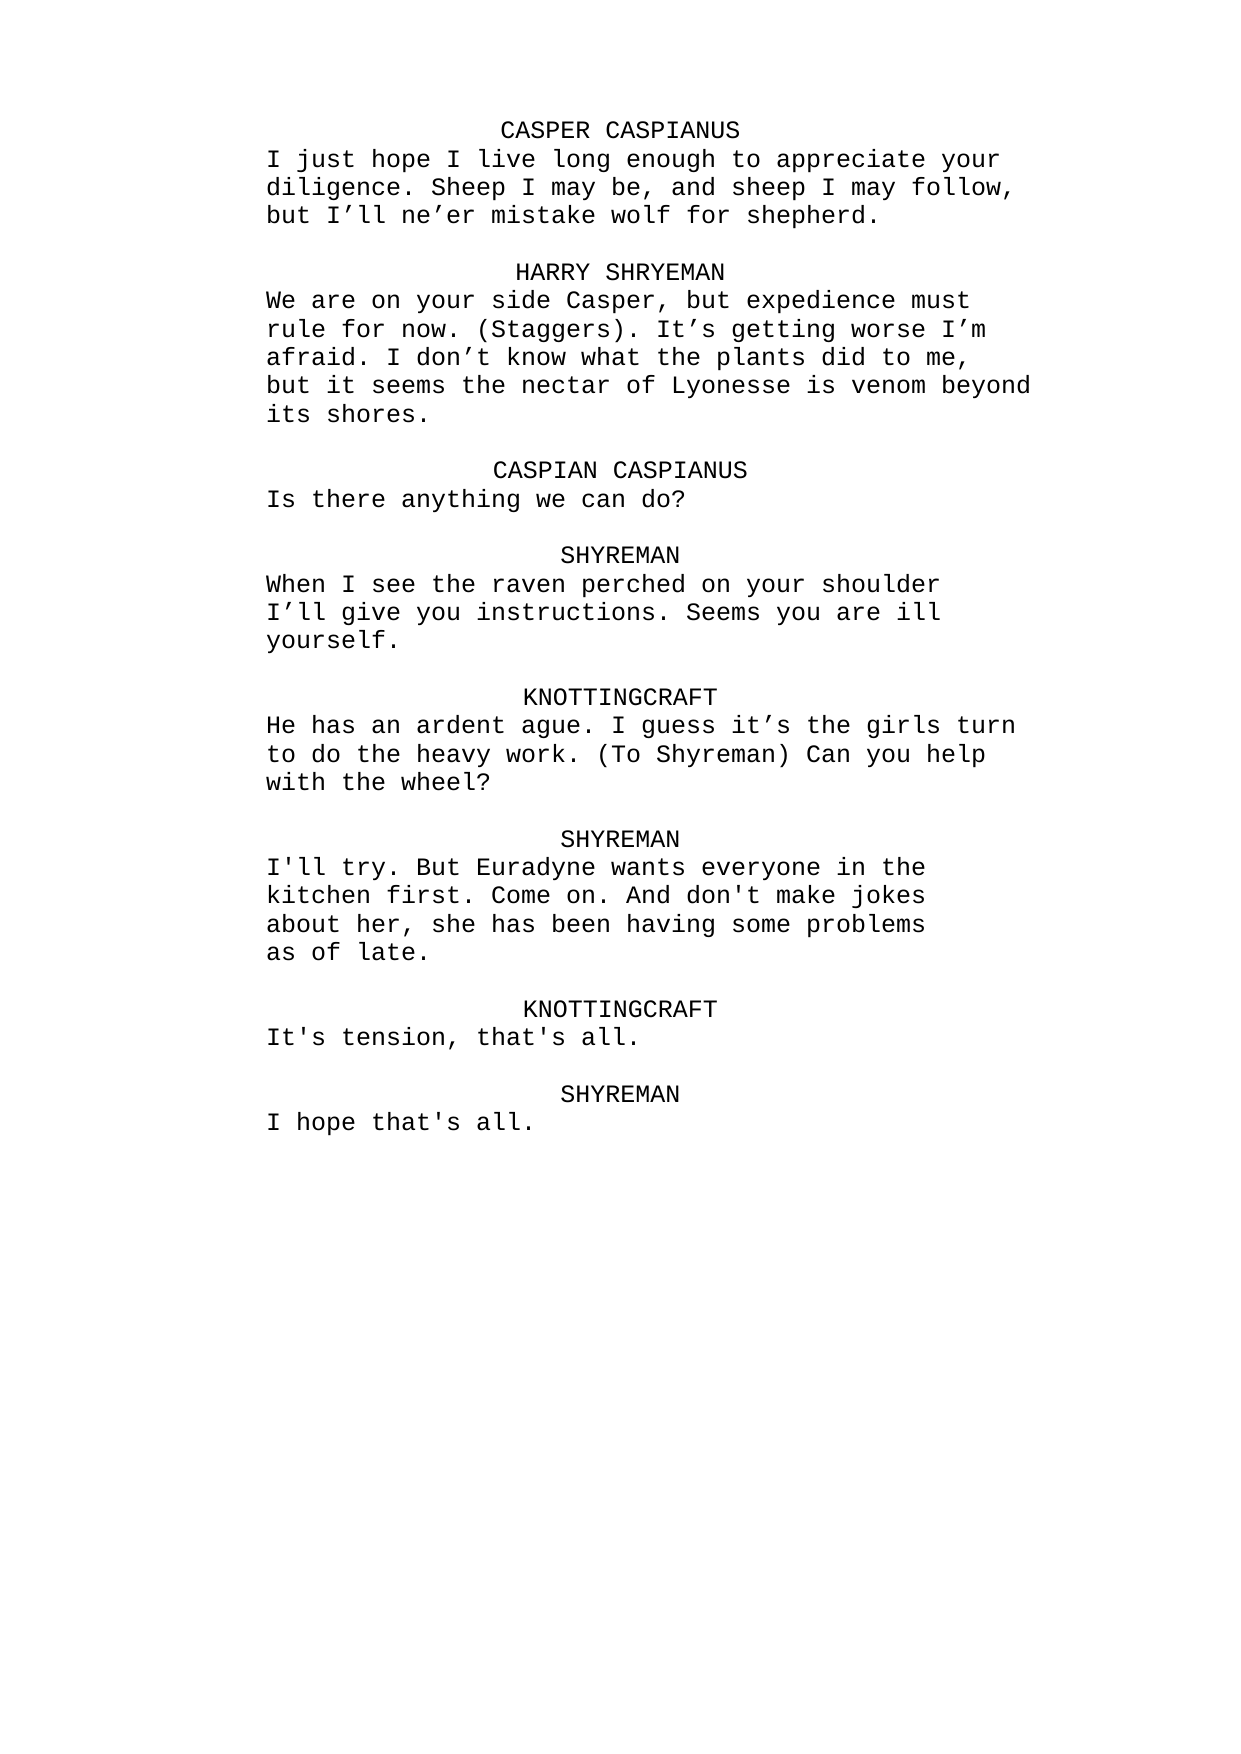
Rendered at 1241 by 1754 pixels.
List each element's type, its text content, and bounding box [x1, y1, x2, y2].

text CASPER CASPIANUS [118, 118, 1122, 146]
text KNOTTINGCRAFT [118, 685, 1122, 713]
text When I see the raven perched on your shoulder [118, 571, 1122, 600]
text SHYREMAN [118, 826, 1122, 855]
text afraid. I don’t know what the plants did to me, [118, 345, 1122, 373]
text rule for now. (Staggers). It’s getting worse I’m [118, 316, 1122, 345]
text It's tension, that's all. [118, 1025, 1122, 1053]
text SHYREMAN [118, 543, 1122, 571]
text KNOTTINGCRAFT [118, 996, 1122, 1025]
text SHYREMAN [118, 1081, 1122, 1110]
text kitchen first. Come on. And don't make jokes [118, 883, 1122, 911]
text I’ll give you instructions. Seems you are ill [118, 600, 1122, 628]
text to do the heavy work. (To Shyreman) Can you help [118, 741, 1122, 770]
text yourself. [118, 628, 1122, 656]
text its shores. [118, 401, 1122, 430]
text with the wheel? [118, 770, 1122, 798]
text as of late. [118, 940, 1122, 968]
text I just hope I live long enough to appreciate your diligence. Sheep I may be, and sheep I may follow, [118, 146, 1122, 203]
text but it seems the nectar of Lyonesse is venom beyond [118, 373, 1122, 401]
text Is there anything we can do? [118, 486, 1122, 515]
text HARRY SHRYEMAN [118, 260, 1122, 288]
text CASPIAN CASPIANUS [118, 458, 1122, 486]
text He has an ardent ague. I guess it’s the girls turn [118, 713, 1122, 741]
text I hope that's all. [118, 1110, 1122, 1138]
text We are on your side Casper, but expedience must [118, 288, 1122, 316]
text I'll try. But Euradyne wants everyone in the [118, 855, 1122, 883]
text about her, she has been having some problems [118, 911, 1122, 940]
text but I’ll ne’er mistake wolf for shepherd. [118, 203, 1122, 231]
